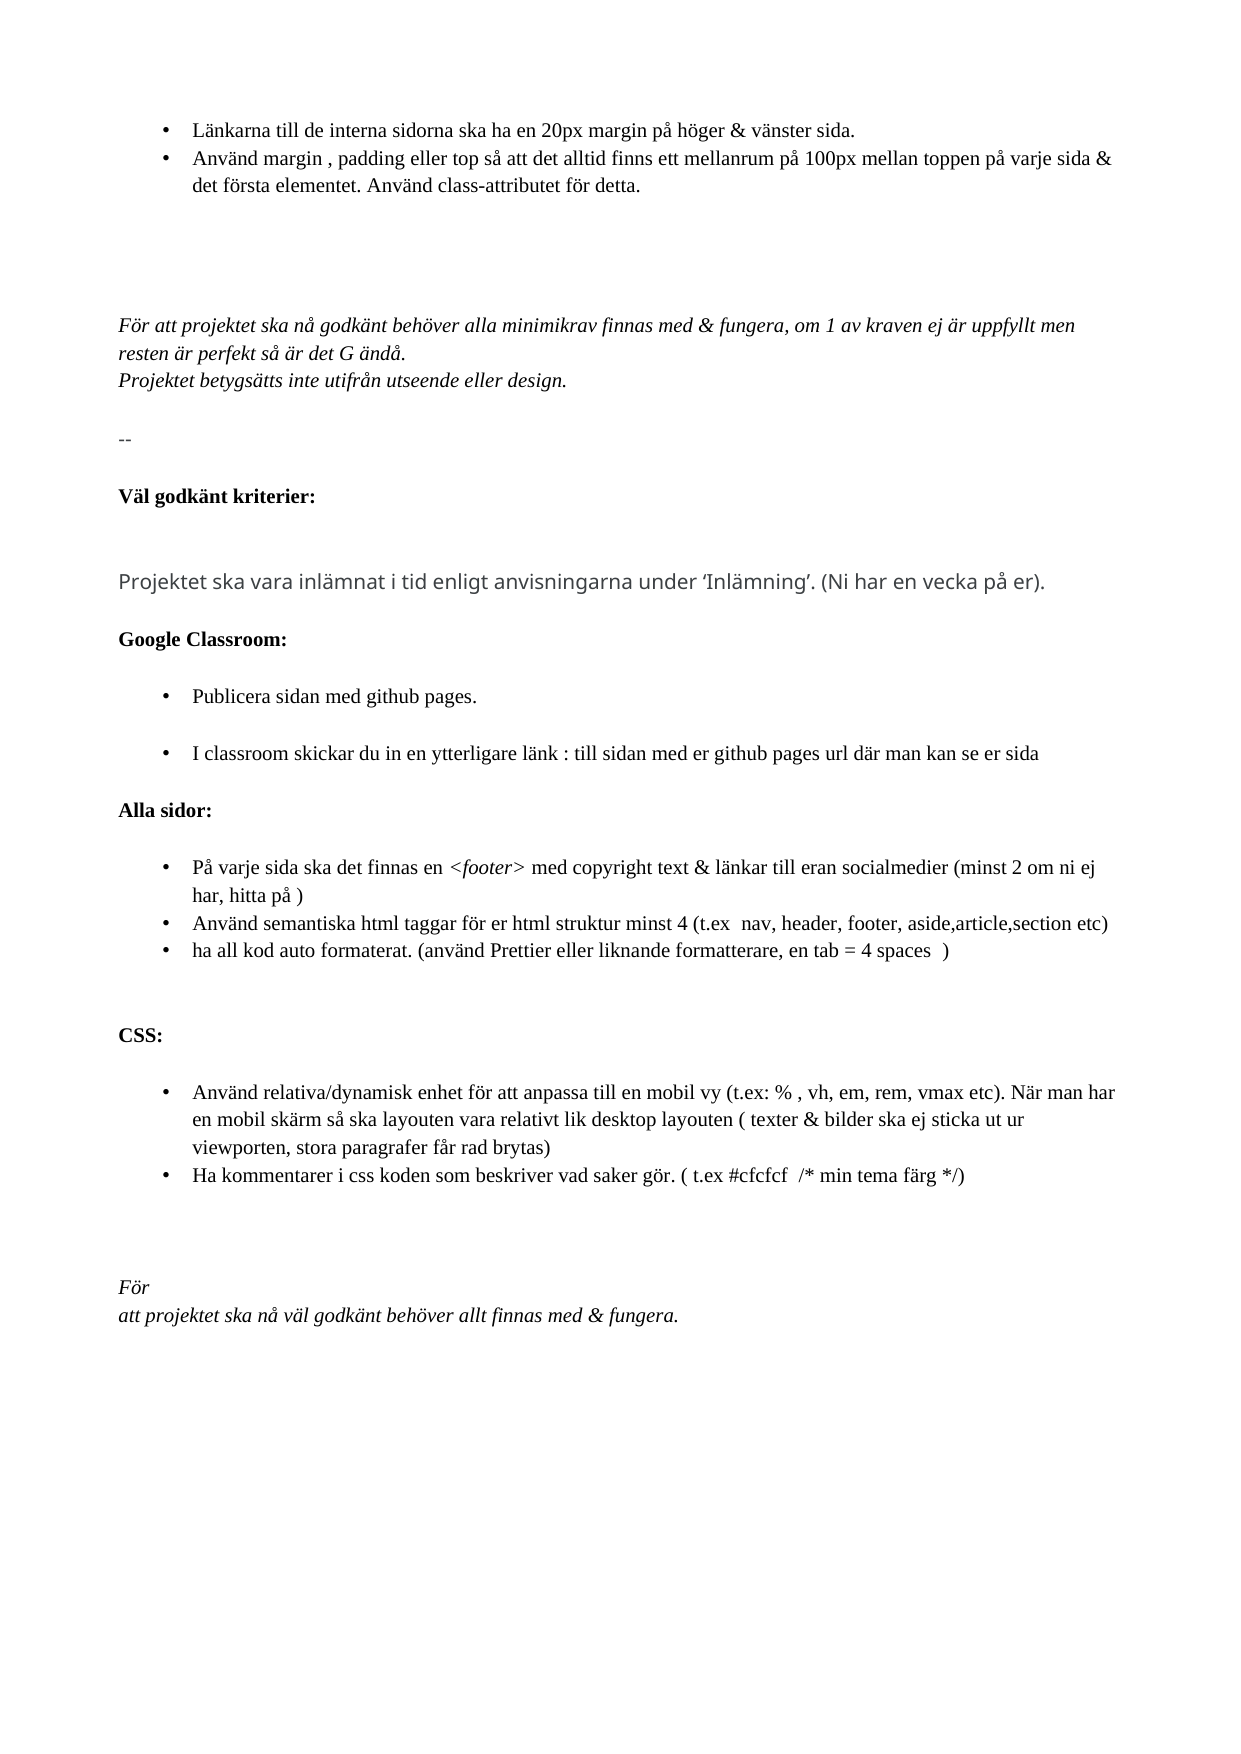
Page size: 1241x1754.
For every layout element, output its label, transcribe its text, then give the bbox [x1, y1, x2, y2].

list Ha kommentarer i css koden som beskriver vad saker gör. ( t.ex #cfcfcf /* min tema färg */) [162, 1163, 1122, 1187]
text För att projektet ska nå godkänt behöver alla minimikrav finnas med & fungera, om 1 av kraven ej är uppfyllt men resten är perfekt så är det G ändå. Projektet betygsätts inte utifrån utseende eller design. -- Väl godkänt kriterier: Projektet ska vara inlämnat i tid enligt anvisningarna under ‘Inlämning’. (Ni har en vecka på er). Google Classroom: [118, 230, 1122, 651]
text För att projektet ska nå väl godkänt behöver allt finnas med & fungera. [118, 1220, 1122, 1327]
list ha all kod auto formaterat. (använd Prettier eller liknande formatterare, en tab = 4 spaces ) [162, 938, 1122, 962]
list Använd margin , padding eller top så att det alltid finns ett mellanrum på 100px mellan toppen på varje sida & det första elementet. Använd class-attributet för detta. [162, 146, 1122, 197]
list På varje sida ska det finnas en <footer> med copyright text & länkar till eran socialmedier (minst 2 om ni ej har, hitta på ) [162, 855, 1122, 907]
list Länkarna till de interna sidorna ska ha en 20px margin på höger & vänster sida. [162, 118, 1122, 142]
text CSS: [118, 995, 1122, 1047]
list Använd semantiska html taggar för er html struktur minst 4 (t.ex nav, header, footer, aside,article,section etc) [162, 910, 1122, 934]
list Publicera sidan med github pages. [162, 684, 1122, 708]
list Använd relativa/dynamisk enhet för att anpassa till en mobil vy (t.ex: % , vh, em, rem, vmax etc). När man har en mobil skärm så ska layouten vara relativt lik desktop layouten ( texter & bilder ska ej sticka ut ur viewporten, stora paragrafer får rad brytas) [162, 1080, 1122, 1159]
text Alla sidor: [118, 798, 1122, 822]
list I classroom skickar du in en ytterligare länk : till sidan med er github pages url där man kan se er sida [162, 741, 1122, 765]
